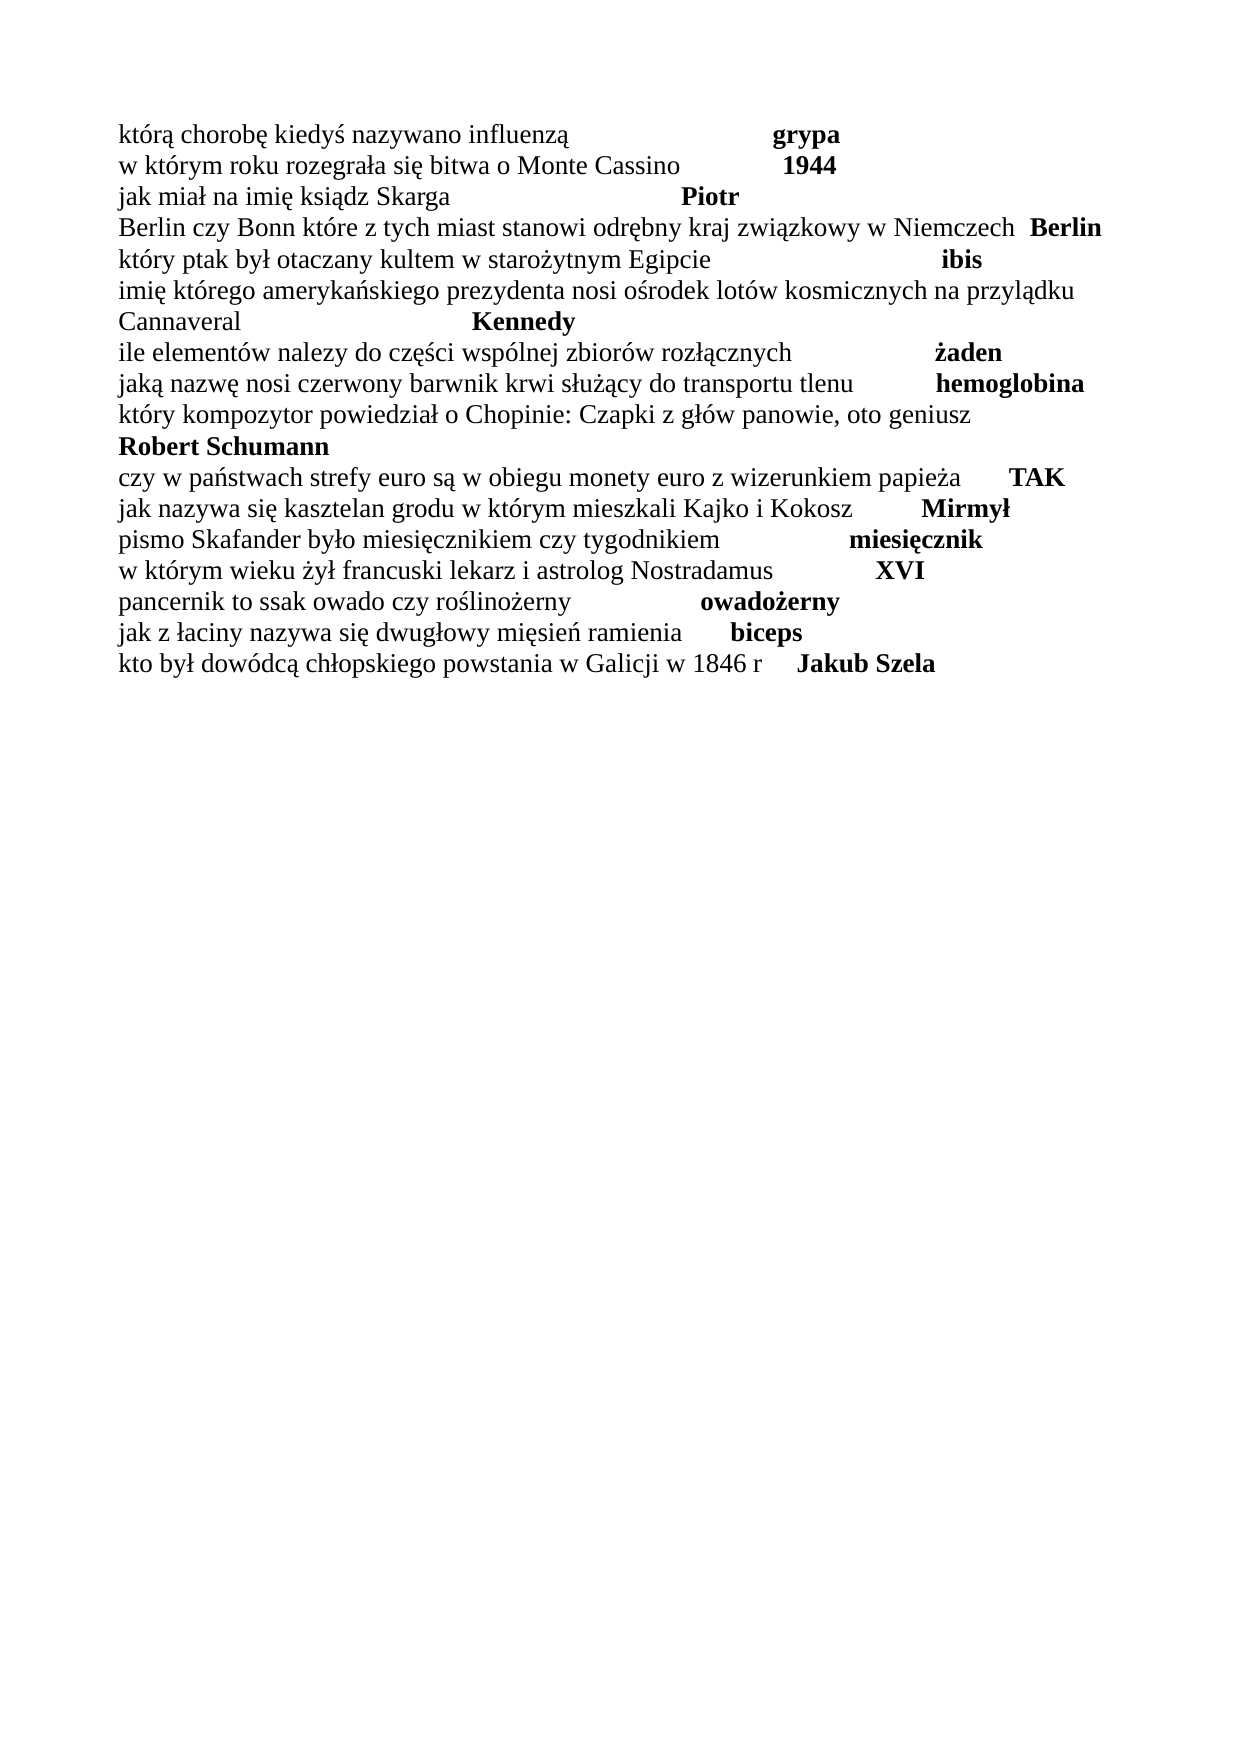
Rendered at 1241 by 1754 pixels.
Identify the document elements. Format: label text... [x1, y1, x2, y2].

text imię którego amerykańskiego prezydenta nosi ośrodek lotów kosmicznych na przylądku Cannaveral Kennedy [118, 274, 1122, 336]
text jak nazywa się kasztelan grodu w którym mieszkali Kajko i Kokosz Mirmył [118, 492, 1122, 523]
text Robert Schumann [118, 429, 1122, 461]
text jak z łaciny nazywa się dwugłowy mięsień ramienia biceps [118, 616, 1122, 648]
text kto był dowódcą chłopskiego powstania w Galicji w 1846 r Jakub Szela [118, 648, 1122, 679]
text pancernik to ssak owado czy roślinożerny owadożerny [118, 585, 1122, 616]
text którą chorobę kiedyś nazywano influenzą grypa [118, 118, 1122, 149]
text który kompozytor powiedział o Chopinie: Czapki z głów panowie, oto geniusz [118, 398, 1122, 429]
text w którym wieku żył francuski lekarz i astrolog Nostradamus XVI [118, 554, 1122, 585]
text ile elementów nalezy do części wspólnej zbiorów rozłącznych żaden [118, 336, 1122, 367]
text w którym roku rozegrała się bitwa o Monte Cassino 1944 [118, 149, 1122, 180]
text Berlin czy Bonn które z tych miast stanowi odrębny kraj związkowy w Niemczech Berlin [118, 212, 1122, 243]
text pismo Skafander było miesięcznikiem czy tygodnikiem miesięcznik [118, 523, 1122, 554]
text jak miał na imię ksiądz Skarga Piotr [118, 180, 1122, 212]
text jaką nazwę nosi czerwony barwnik krwi służący do transportu tlenu hemoglobina [118, 367, 1122, 398]
text który ptak był otaczany kultem w starożytnym Egipcie ibis [118, 243, 1122, 274]
text czy w państwach strefy euro są w obiegu monety euro z wizerunkiem papieża TAK [118, 461, 1122, 492]
